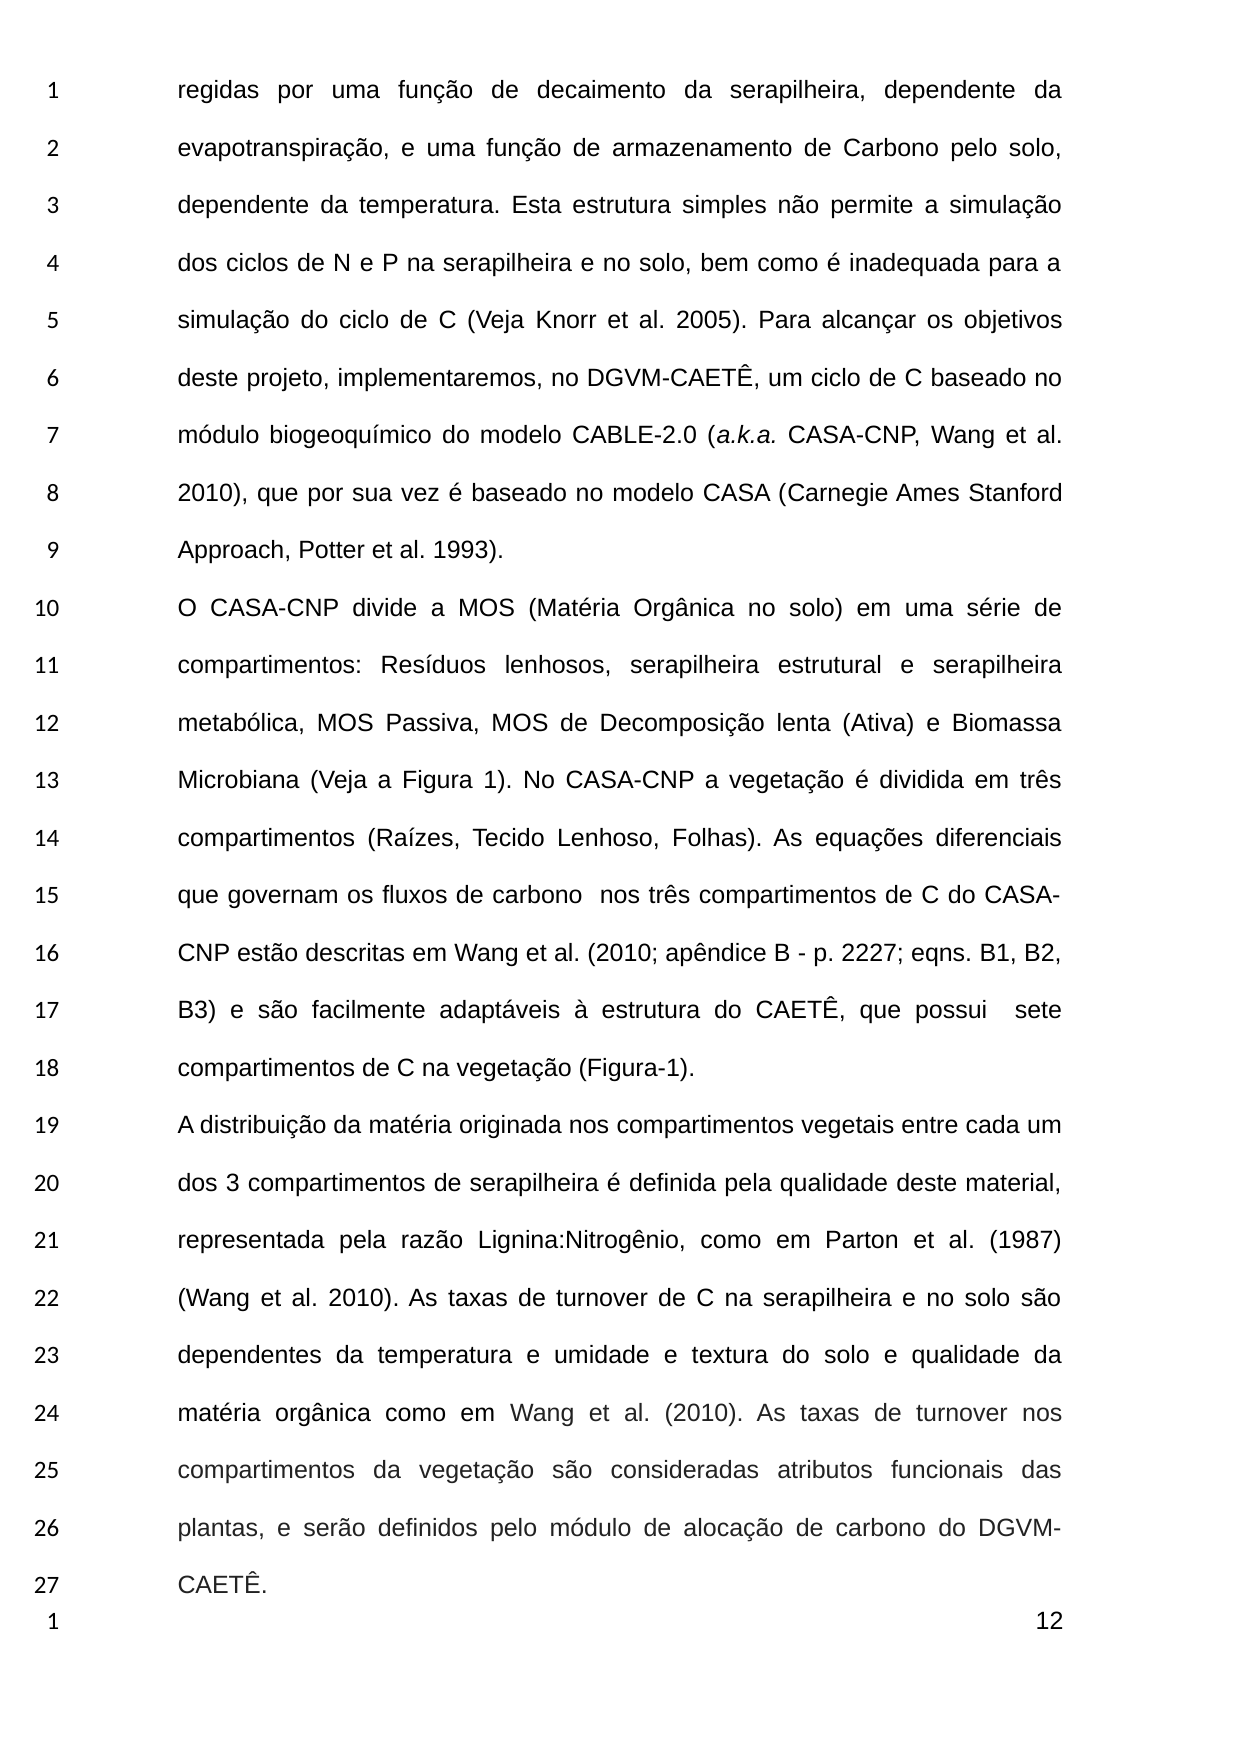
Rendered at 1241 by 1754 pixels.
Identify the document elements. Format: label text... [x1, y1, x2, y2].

text O CASA-CNP divide a MOS (Matéria Orgânica no solo) em uma série de compartimentos: Resíduos lenhosos, serapilheira estrutural e serapilheira metabólica, MOS Passiva, MOS de Decomposição lenta (Ativa) e Biomassa Microbiana (Veja a Figura 1). No CASA-CNP a vegetação é dividida em três compartimentos (Raízes, Tecido Lenhoso, Folhas). As equações diferenciais que governam os fluxos de carbono nos três compartimentos de C do CASA-CNP estão descritas em Wang et al. (2010; apêndice B - p. 2227; eqns. B1, B2, B3) e são facilmente adaptáveis à estrutura do CAETÊ, que possui sete compartimentos de C na vegetação (Figura-1). [177, 592, 1063, 1081]
text regidas por uma função de decaimento da serapilheira, dependente da evapotranspiração, e uma função de armazenamento de Carbono pelo solo, dependente da temperatura. Esta estrutura simples não permite a simulação dos ciclos de N e P na serapilheira e no solo, bem como é inadequada para a simulação do ciclo de C (Veja Knorr et al. 2005). Para alcançar os objetivos deste projeto, implementaremos, no DGVM-CAETÊ, um ciclo de C baseado no módulo biogeoquímico do modelo CABLE-2.0 (a.k.a. CASA-CNP, Wang et al. 2010), que por sua vez é baseado no modelo CASA (Carnegie Ames Stanford Approach, Potter et al. 1993). [177, 75, 1063, 564]
text A distribuição da matéria originada nos compartimentos vegetais entre cada um dos 3 compartimentos de serapilheira é definida pela qualidade deste material, representada pela razão Lignina:Nitrogênio, como em Parton et al. (1987) (Wang et al. 2010)⁠. As taxas de turnover de C na serapilheira e no solo são dependentes da temperatura e umidade e textura do solo e qualidade da matéria orgânica como em Wang et al. (2010). As taxas de turnover nos compartimentos da vegetação são consideradas atributos funcionais das plantas, e serão definidos pelo módulo de alocação de carbono do DGVM-CAETÊ. [177, 1110, 1063, 1599]
